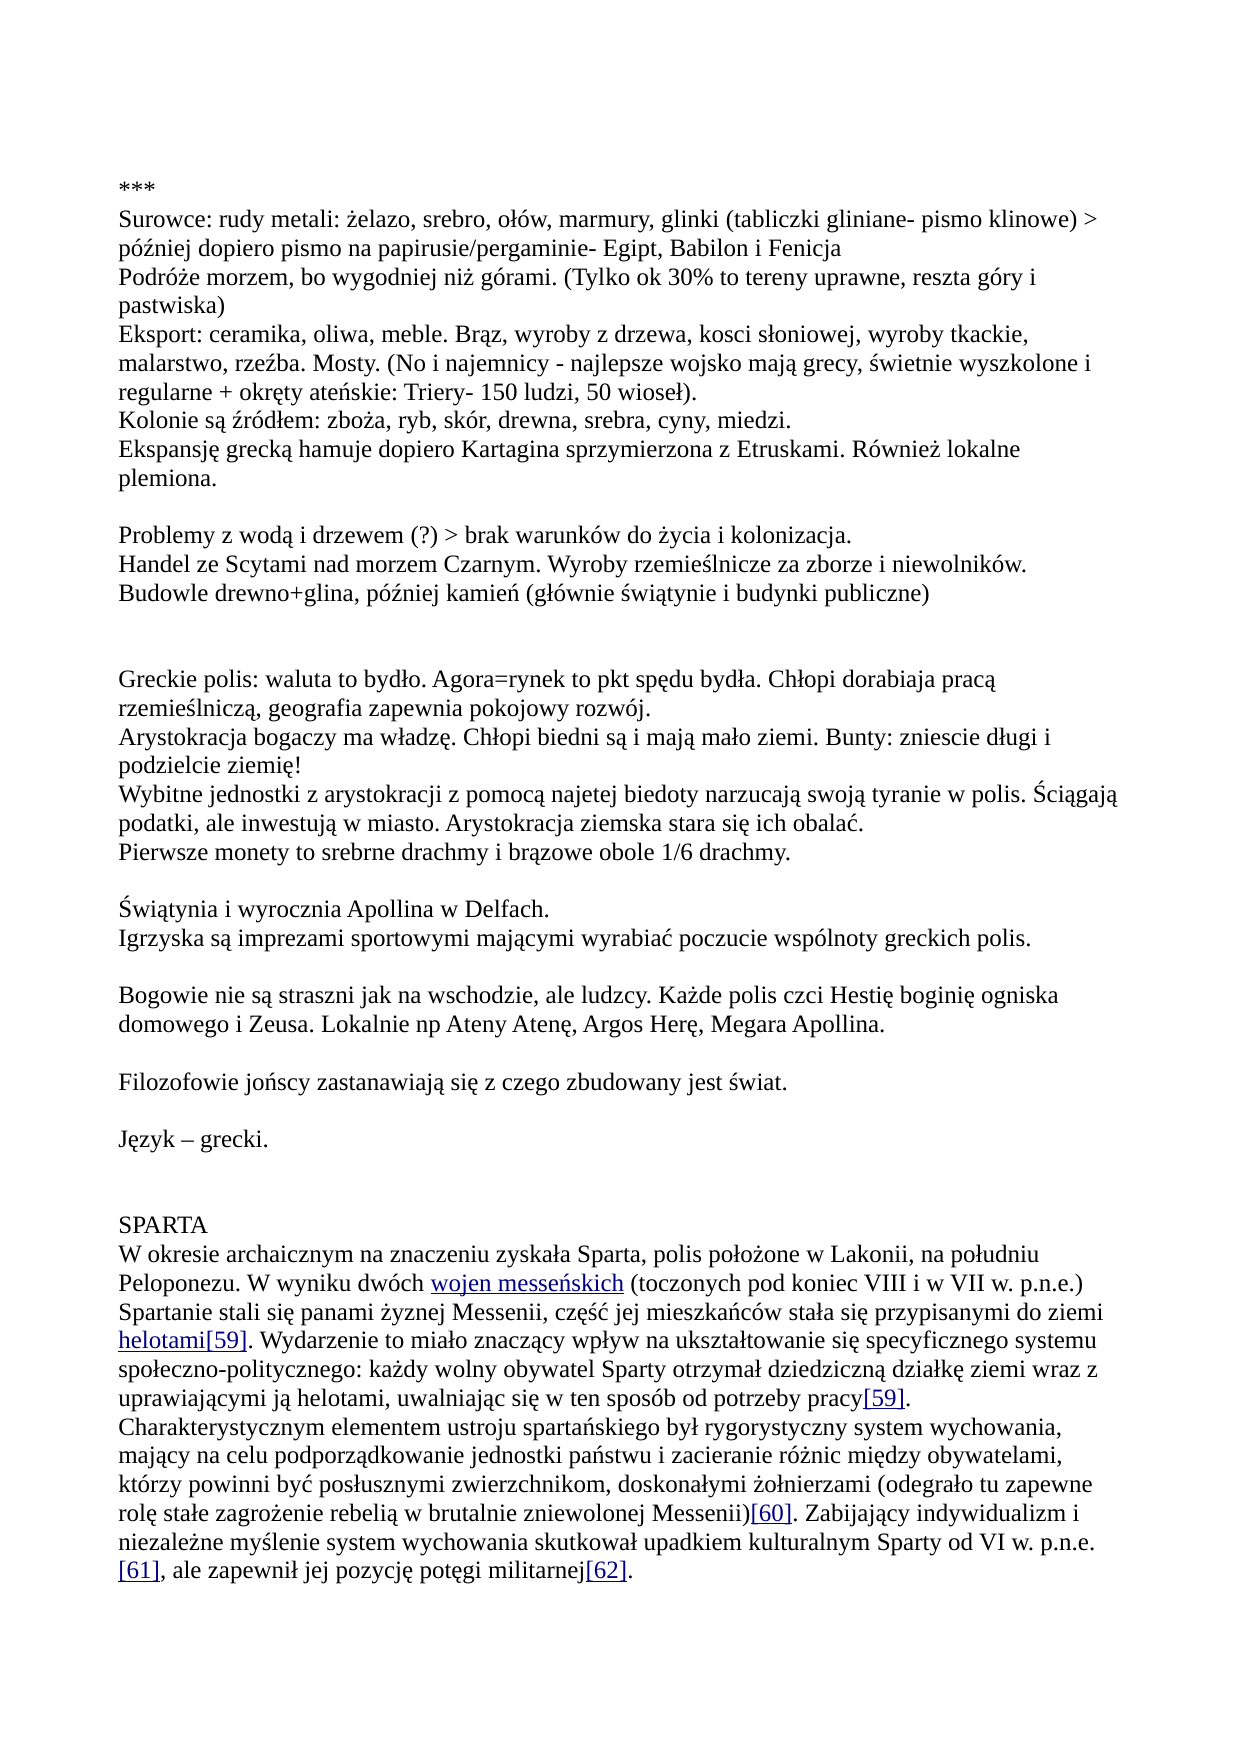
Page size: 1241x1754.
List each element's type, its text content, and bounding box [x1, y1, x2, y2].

text Igrzyska są imprezami sportowymi mającymi wyrabiać poczucie wspólnoty greckich polis. [118, 923, 1122, 952]
text Podróże morzem, bo wygodniej niż górami. (Tylko ok 30% to tereny uprawne, reszta góry i pastwiska) [118, 262, 1122, 319]
text Filozofowie jońscy zastanawiają się z czego zbudowany jest świat. [118, 1067, 1122, 1096]
text Greckie polis: waluta to bydło. Agora=rynek to pkt spędu bydła. Chłopi dorabiaja pracą rzemieślniczą, geografia zapewnia pokojowy rozwój. [118, 664, 1122, 722]
text Budowle drewno+glina, później kamień (głównie świątynie i budynki publiczne) [118, 578, 1122, 607]
text SPARTA [118, 1211, 1122, 1239]
text Wybitne jednostki z arystokracji z pomocą najetej biedoty narzucają swoją tyranie w polis. Ściągają podatki, ale inwestują w miasto. Arystokracja ziemska stara się ich obalać. [118, 779, 1122, 837]
text Ekspansję grecką hamuje dopiero Kartagina sprzymierzona z Etruskami. Również lokalne plemiona. [118, 434, 1122, 492]
text Kolonie są źródłem: zboża, ryb, skór, drewna, srebra, cyny, miedzi. [118, 406, 1122, 434]
text W okresie archaicznym na znaczeniu zyskała Sparta, polis położone w Lakonii, na południu Peloponezu. W wyniku dwóch wojen messeńskich (toczonych pod koniec VIII i w VII w. p.n.e.) Spartanie stali się panami żyznej Messenii, część jej mieszkańców stała się przypisanymi do ziemi helotami[59]. Wydarzenie to miało znaczący wpływ na ukształtowanie się specyficznego systemu społeczno-politycznego: każdy wolny obywatel Sparty otrzymał dziedziczną działkę ziemi wraz z uprawiającymi ją helotami, uwalniając się w ten sposób od potrzeby pracy[59]. Charakterystycznym elementem ustroju spartańskiego był rygorystyczny system wychowania, mający na celu podporządkowanie jednostki państwu i zacieranie różnic między obywatelami, którzy powinni być posłusznymi zwierzchnikom, doskonałymi żołnierzami (odegrało tu zapewne rolę stałe zagrożenie rebelią w brutalnie zniewolonej Messenii)[60]. Zabijający indywidualizm i niezależne myślenie system wychowania skutkował upadkiem kulturalnym Sparty od VI w. p.n.e.[61], ale zapewnił jej pozycję potęgi militarnej[62]. [118, 1239, 1122, 1584]
text Surowce: rudy metali: żelazo, srebro, ołów, marmury, glinki (tabliczki gliniane- pismo klinowe) > później dopiero pismo na papirusie/pergaminie- Egipt, Babilon i Fenicja [118, 204, 1122, 262]
text Bogowie nie są straszni jak na wschodzie, ale ludzcy. Każde polis czci Hestię boginię ogniska domowego i Zeusa. Lokalnie np Ateny Atenę, Argos Herę, Megara Apollina. [118, 981, 1122, 1038]
text Arystokracja bogaczy ma władzę. Chłopi biedni są i mają mało ziemi. Bunty: zniescie długi i podzielcie ziemię! [118, 722, 1122, 779]
text Eksport: ceramika, oliwa, meble. Brąz, wyroby z drzewa, kosci słoniowej, wyroby tkackie, malarstwo, rzeźba. Mosty. (No i najemnicy - najlepsze wojsko mają grecy, świetnie wyszkolone i regularne + okręty ateńskie: Triery- 150 ludzi, 50 wioseł). [118, 319, 1122, 406]
text Handel ze Scytami nad morzem Czarnym. Wyroby rzemieślnicze za zborze i niewolników. [118, 549, 1122, 578]
text Świątynia i wyrocznia Apollina w Delfach. [118, 894, 1122, 923]
text Problemy z wodą i drzewem (?) > brak warunków do życia i kolonizacja. [118, 521, 1122, 549]
text *** [118, 176, 1122, 204]
text Pierwsze monety to srebrne drachmy i brązowe obole 1/6 drachmy. [118, 837, 1122, 866]
text Język – grecki. [118, 1124, 1122, 1153]
